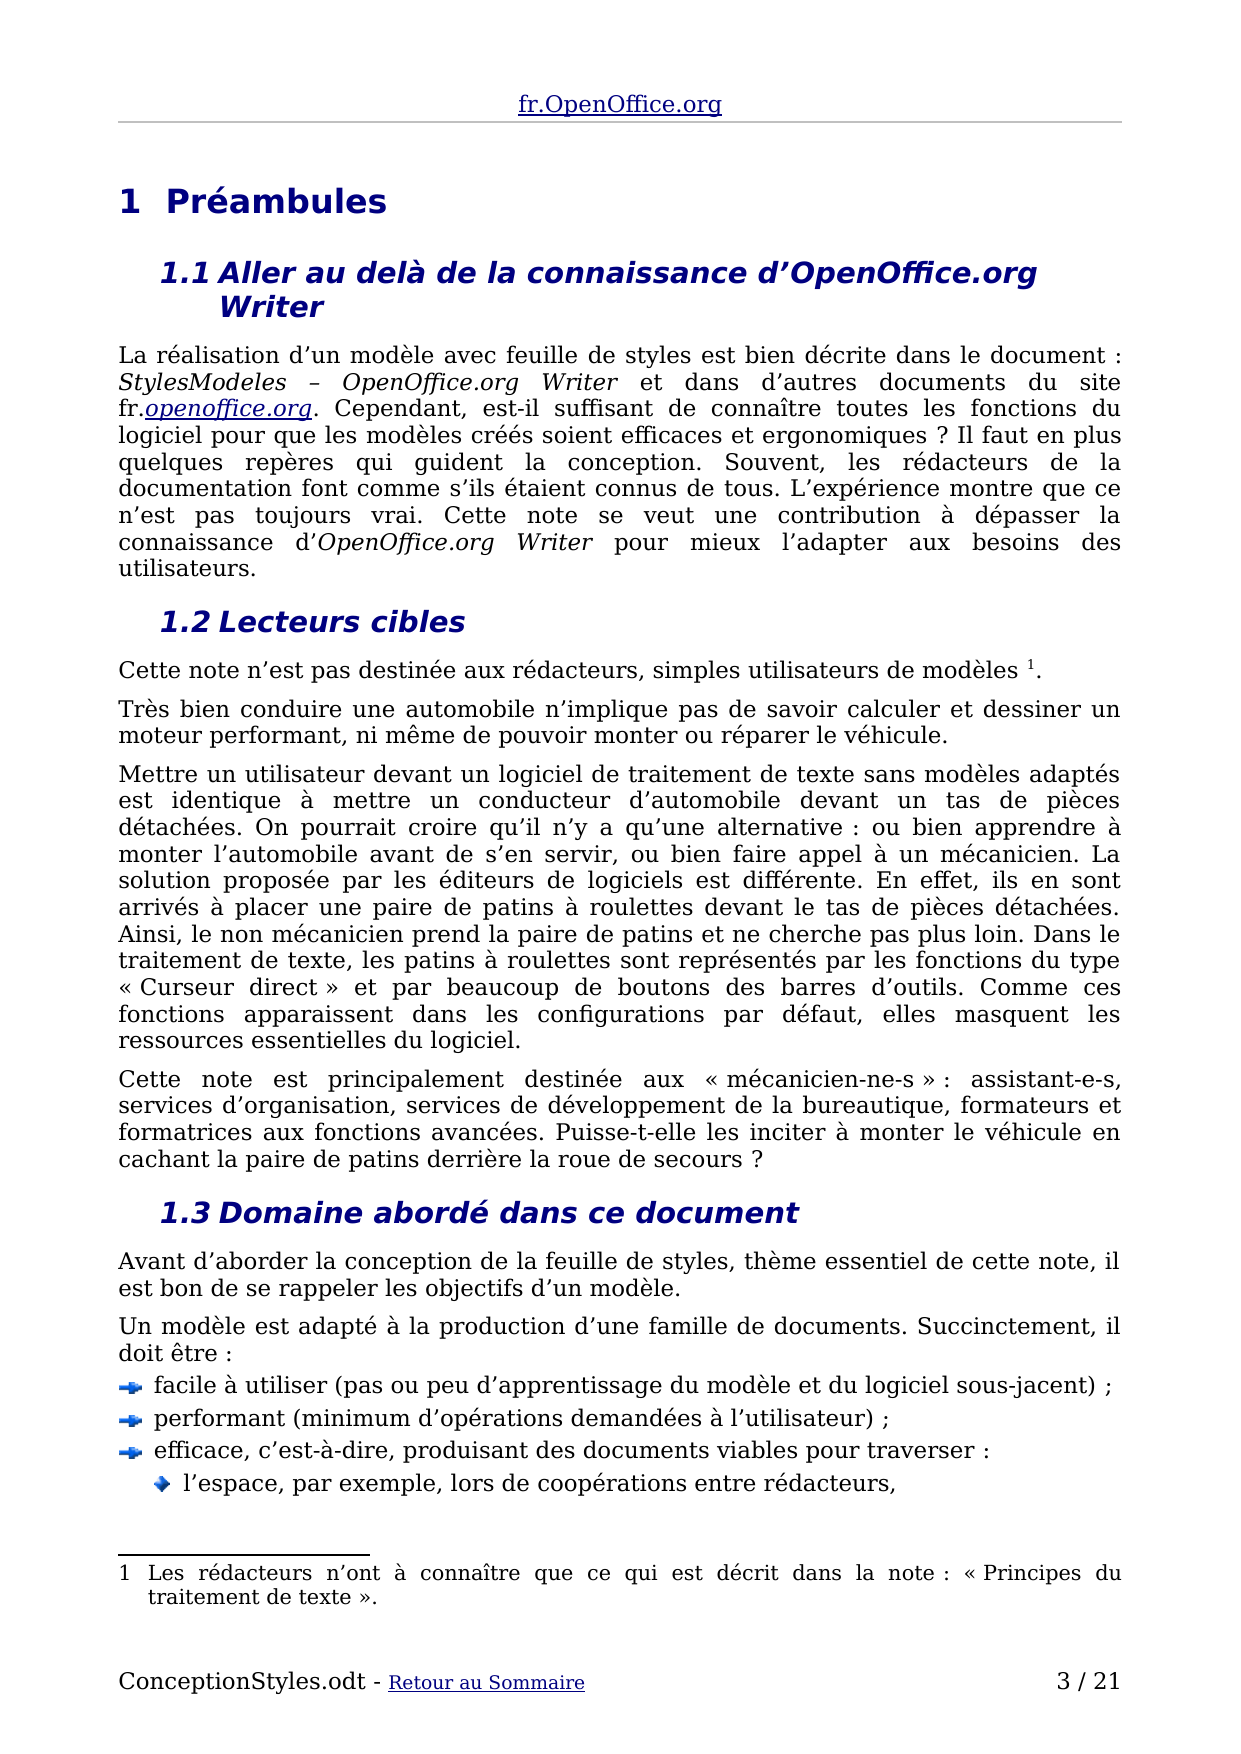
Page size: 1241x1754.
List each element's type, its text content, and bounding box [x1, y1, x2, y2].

subtitle Domaine abordé dans ce document [159, 1196, 1122, 1230]
subtitle Aller au delà de la connaissance d’OpenOffice.org Writer [159, 256, 1122, 324]
subtitle Préambules [118, 182, 1122, 221]
picture [119, 1382, 142, 1394]
picture [119, 1447, 142, 1459]
list performant (minimum d’opérations demandées à l’utilisateur) ; [118, 1405, 1122, 1432]
text Les rédacteurs n’ont à connaître que ce qui est décrit dans la note : « Principes du traitement de texte ». [118, 1561, 1122, 1609]
subtitle Un modèle est adapté à la production d’une famille de documents. Succinctement, il doit être : [118, 1313, 1122, 1366]
subtitle Lecteurs cibles [159, 606, 1122, 640]
list facile à utiliser (pas ou peu d’apprentissage du modèle et du logiciel sous-jacent) ; [118, 1372, 1122, 1399]
text Cette note n’est pas destinée aux rédacteurs, simples utilisateurs de modèles . [118, 657, 1122, 684]
text Très bien conduire une automobile n’implique pas de savoir calculer et dessiner un moteur performant, ni même de pouvoir monter ou réparer le véhicule. [118, 696, 1122, 749]
text Cette note est principalement destinée aux « mécanicien-ne-s » : assistant-e-s, services d’organisation, services de développement de la bureautique, formateurs et formatrices aux fonctions avancées. Puisse-t-elle les inciter à monter le véhicule en cachant la paire de patins derrière la roue de secours ? [118, 1066, 1122, 1173]
picture [154, 1476, 170, 1492]
subtitle Avant d’aborder la conception de la feuille de styles, thème essentiel de cette note, il est bon de se rappeler les objectifs d’un modèle. [118, 1248, 1122, 1301]
picture [119, 1415, 142, 1427]
list efficace, c’est-à-dire, produisant des documents viables pour traverser : [118, 1438, 1122, 1464]
text Mettre un utilisateur devant un logiciel de traitement de texte sans modèles adaptés est identique à mettre un conducteur d’automobile devant un tas de pièces détachées. On pourrait croire qu’il n’y a qu’une alternative : ou bien apprendre à monter l’automobile avant de s’en servir, ou bien faire appel à un mécanicien. La solution proposée par les éditeurs de logiciels est différente. En effet, ils en sont arrivés à placer une paire de patins à roulettes devant le tas de pièces détachées. Ainsi, le non mécanicien prend la paire de patins et ne cherche pas plus loin. Dans le traitement de texte, les patins à roulettes sont représentés par les fonctions du type « Curseur direct » et par beaucoup de boutons des barres d’outils. Comme ces fonctions apparaissent dans les configurations par défaut, elles masquent les ressources essentielles du logiciel. [118, 761, 1122, 1054]
list l’espace, par exemple, lors de coopérations entre rédacteurs, [153, 1470, 1122, 1497]
text La réalisation d’un modèle avec feuille de styles est bien décrite dans le document : StylesModeles – OpenOffice.org Writer et dans d’autres documents du site fr.openoffice.org. Cependant, est-il suffisant de connaître toutes les fonctions du logiciel pour que les modèles créés soient efficaces et ergonomiques ? Il faut en plus quelques repères qui guident la conception. Souvent, les rédacteurs de la documentation font comme s’ils étaient connus de tous. L’expérience montre que ce n’est pas toujours vrai. Cette note se veut une contribution à dépasser la connaissance d’OpenOffice.org Writer pour mieux l’adapter aux besoins des utilisateurs. [118, 342, 1122, 582]
